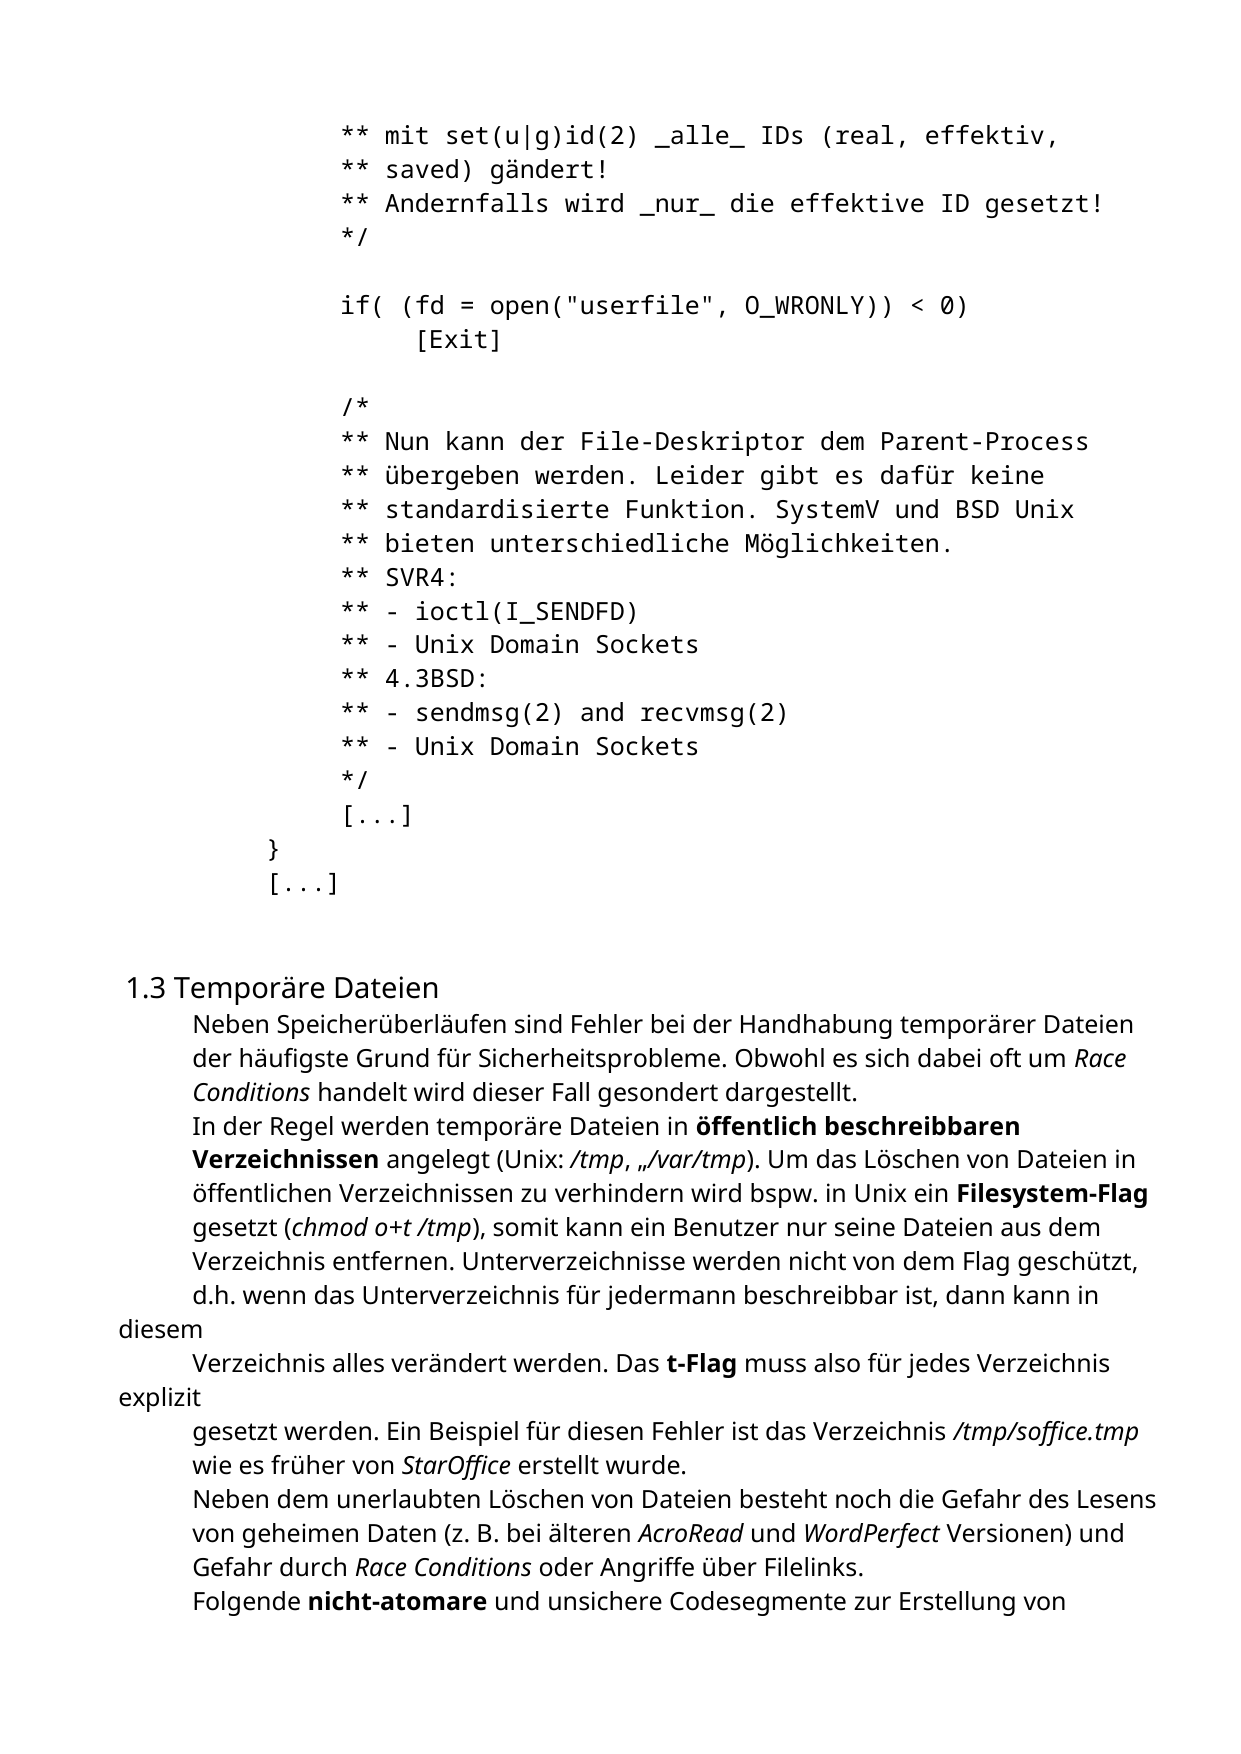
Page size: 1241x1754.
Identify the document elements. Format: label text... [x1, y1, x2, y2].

text */ [118, 763, 1173, 797]
text } [118, 831, 1173, 865]
list Temporäre Dateien [125, 967, 1173, 1007]
text if( (fd = open("userfile", O_WRONLY)) < 0) [118, 288, 1173, 322]
text ** Andernfalls wird _nur_ die effektive ID gesetzt! [118, 186, 1173, 220]
text Conditions handelt wird dieser Fall gesondert dargestellt. [118, 1074, 1173, 1108]
text /* [118, 390, 1173, 424]
text ** - Unix Domain Sockets [118, 729, 1173, 763]
text ** - sendmsg(2) and recvmsg(2) [118, 695, 1173, 729]
text In der Regel werden temporäre Dateien in öffentlich beschreibbaren [118, 1108, 1173, 1142]
text wie es früher von StarOffice erstellt wurde. [118, 1448, 1173, 1482]
text ** übergeben werden. Leider gibt es dafür keine [118, 458, 1173, 492]
text [...] [118, 865, 1173, 899]
text Verzeichnis entfernen. Unterverzeichnisse werden nicht von dem Flag geschützt, [118, 1244, 1173, 1278]
text Folgende nicht-atomare und unsichere Codesegmente zur Erstellung von [118, 1584, 1173, 1618]
text ** - Unix Domain Sockets [118, 627, 1173, 661]
text von geheimen Daten (z. B. bei älteren AcroRead und WordPerfect Versionen) und [118, 1516, 1173, 1550]
text Neben dem unerlaubten Löschen von Dateien besteht noch die Gefahr des Lesens [118, 1482, 1173, 1516]
text gesetzt (chmod o+t /tmp), somit kann ein Benutzer nur seine Dateien aus dem [118, 1210, 1173, 1244]
text Verzeichnissen angelegt (Unix: /tmp, „/var/tmp). Um das Löschen von Dateien in [118, 1142, 1173, 1176]
text ** bieten unterschiedliche Möglichkeiten. [118, 526, 1173, 559]
text ** saved) gändert! [118, 152, 1173, 186]
text [Exit] [118, 322, 1173, 356]
text ** 4.3BSD: [118, 661, 1173, 695]
text ** mit set(u|g)id(2) _alle_ IDs (real, effektiv, [118, 118, 1173, 152]
text ** standardisierte Funktion. SystemV und BSD Unix [118, 492, 1173, 526]
text [...] [118, 797, 1173, 831]
text ** SVR4: [118, 559, 1173, 593]
text */ [118, 220, 1173, 254]
text öffentlichen Verzeichnissen zu verhindern wird bspw. in Unix ein Filesystem-Flag [118, 1176, 1173, 1210]
text gesetzt werden. Ein Beispiel für diesen Fehler ist das Verzeichnis /tmp/soffice.tmp [118, 1414, 1173, 1448]
text der häufigste Grund für Sicherheitsprobleme. Obwohl es sich dabei oft um Race [118, 1041, 1173, 1074]
text ** - ioctl(I_SENDFD) [118, 593, 1173, 627]
text d.h. wenn das Unterverzeichnis für jedermann beschreibbar ist, dann kann in diesem [118, 1278, 1173, 1346]
text Neben Speicherüberläufen sind Fehler bei der Handhabung temporärer Dateien [118, 1007, 1173, 1041]
text Gefahr durch Race Conditions oder Angriffe über Filelinks. [118, 1550, 1173, 1584]
text ** Nun kann der File-Deskriptor dem Parent-Process [118, 424, 1173, 458]
text Verzeichnis alles verändert werden. Das t-Flag muss also für jedes Verzeichnis explizit [118, 1346, 1173, 1414]
